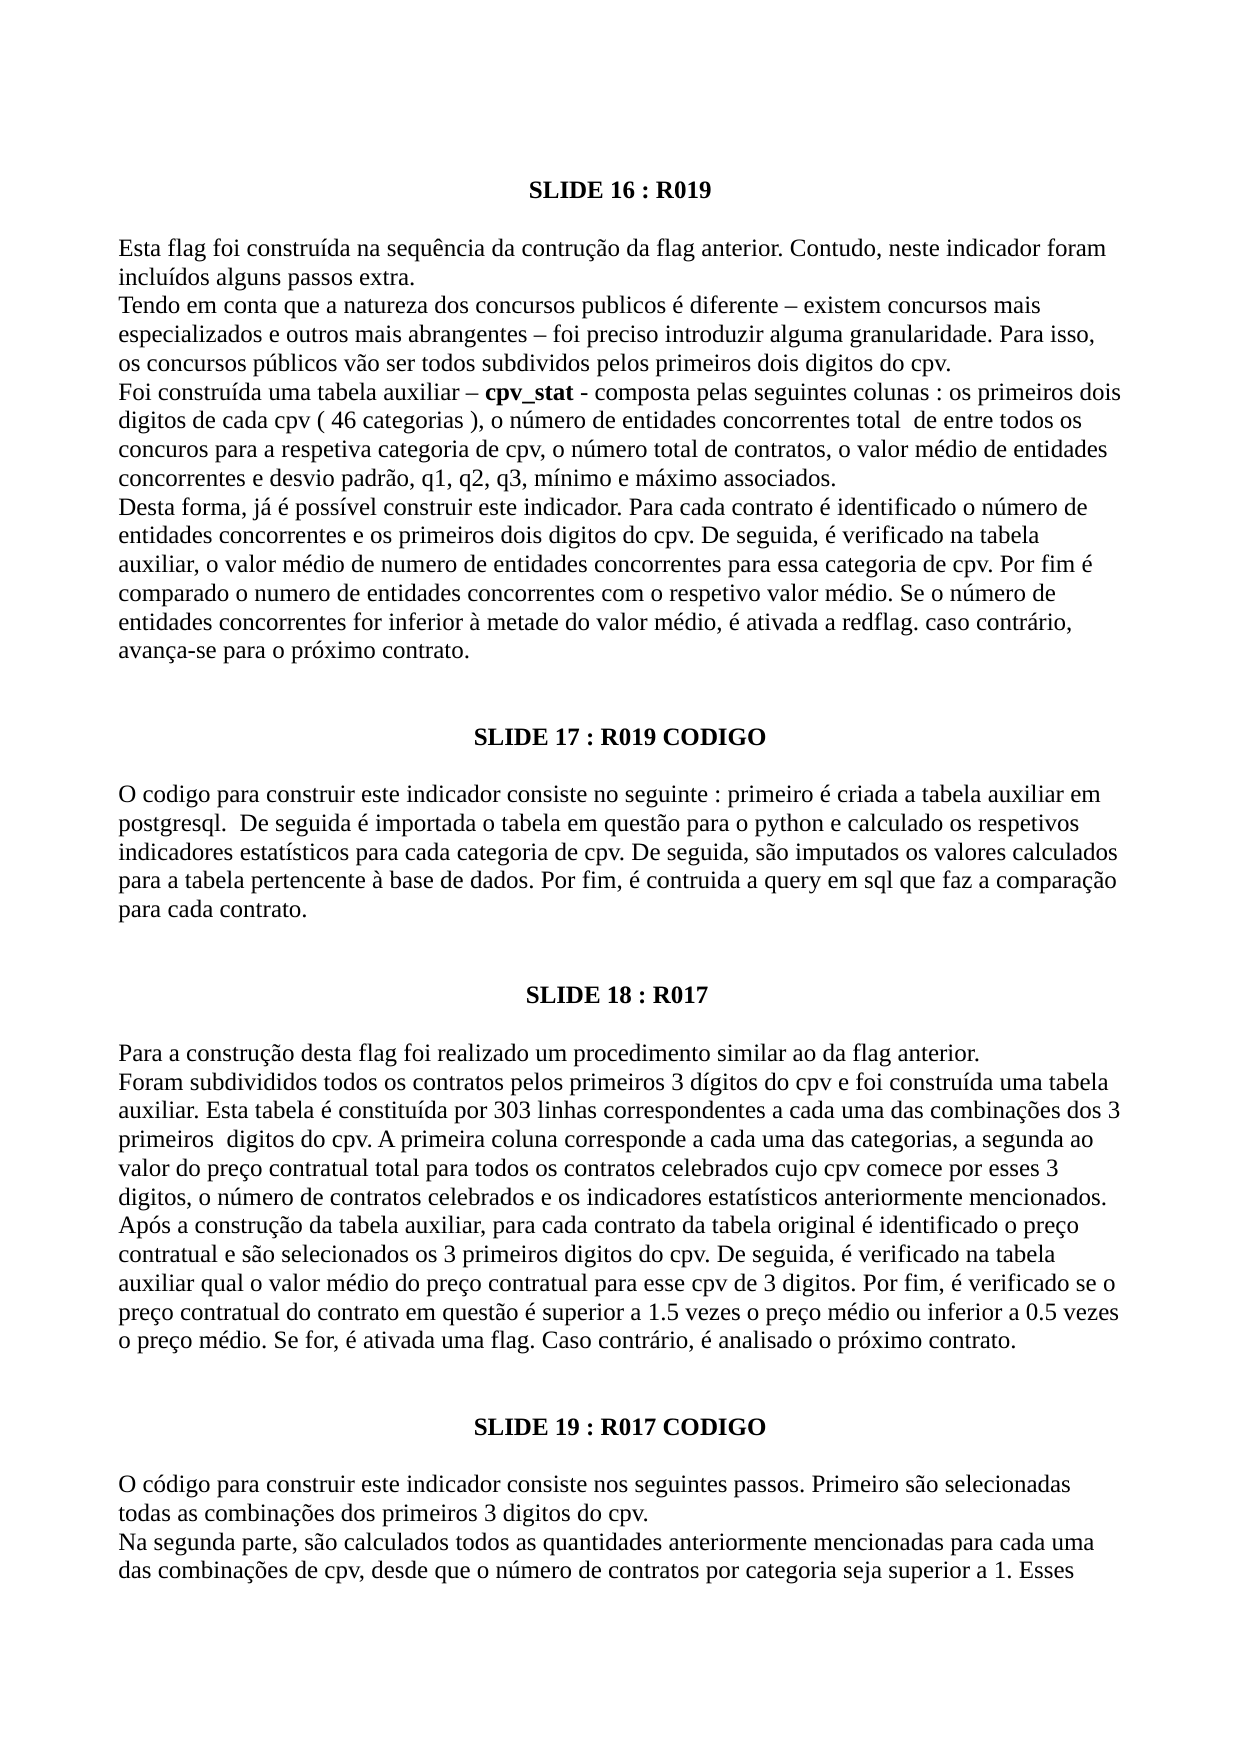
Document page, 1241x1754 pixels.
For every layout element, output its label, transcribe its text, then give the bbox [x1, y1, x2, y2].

text Foram subdivididos todos os contratos pelos primeiros 3 dígitos do cpv e foi construída uma tabela auxiliar. Esta tabela é constituída por 303 linhas correspondentes a cada uma das combinações dos 3 primeiros digitos do cpv. A primeira coluna corresponde a cada uma das categorias, a segunda ao valor do preço contratual total para todos os contratos celebrados cujo cpv comece por esses 3 digitos, o número de contratos celebrados e os indicadores estatísticos anteriormente mencionados. [118, 1067, 1122, 1211]
text Na segunda parte, são calculados todos as quantidades anteriormente mencionadas para cada uma das combinações de cpv, desde que o número de contratos por categoria seja superior a 1. Esses [118, 1527, 1122, 1584]
text SLIDE 19 : R017 CODIGO [118, 1412, 1122, 1441]
text Foi construída uma tabela auxiliar – cpv_stat - composta pelas seguintes colunas : os primeiros dois digitos de cada cpv ( 46 categorias ), o número de entidades concorrentes total de entre todos os concuros para a respetiva categoria de cpv, o número total de contratos, o valor médio de entidades concorrentes e desvio padrão, q1, q2, q3, mínimo e máximo associados. [118, 377, 1122, 492]
text Para a construção desta flag foi realizado um procedimento similar ao da flag anterior. [118, 1038, 1122, 1067]
text O codigo para construir este indicador consiste no seguinte : primeiro é criada a tabela auxiliar em postgresql. De seguida é importada o tabela em questão para o python e calculado os respetivos indicadores estatísticos para cada categoria de cpv. De seguida, são imputados os valores calculados para a tabela pertencente à base de dados. Por fim, é contruida a query em sql que faz a comparação para cada contrato. [118, 779, 1122, 923]
text SLIDE 16 : R019 [118, 176, 1122, 204]
text SLIDE 18 : R017 [118, 981, 1122, 1009]
text Esta flag foi construída na sequência da contrução da flag anterior. Contudo, neste indicador foram incluídos alguns passos extra. [118, 233, 1122, 291]
text Após a construção da tabela auxiliar, para cada contrato da tabela original é identificado o preço contratual e são selecionados os 3 primeiros digitos do cpv. De seguida, é verificado na tabela auxiliar qual o valor médio do preço contratual para esse cpv de 3 digitos. Por fim, é verificado se o preço contratual do contrato em questão é superior a 1.5 vezes o preço médio ou inferior a 0.5 vezes o preço médio. Se for, é ativada uma flag. Caso contrário, é analisado o próximo contrato. [118, 1211, 1122, 1354]
text Desta forma, já é possível construir este indicador. Para cada contrato é identificado o número de entidades concorrentes e os primeiros dois digitos do cpv. De seguida, é verificado na tabela auxiliar, o valor médio de numero de entidades concorrentes para essa categoria de cpv. Por fim é comparado o numero de entidades concorrentes com o respetivo valor médio. Se o número de entidades concorrentes for inferior à metade do valor médio, é ativada a redflag. caso contrário, avança-se para o próximo contrato. [118, 492, 1122, 664]
text SLIDE 17 : R019 CODIGO [118, 722, 1122, 751]
text Tendo em conta que a natureza dos concursos publicos é diferente – existem concursos mais especializados e outros mais abrangentes – foi preciso introduzir alguma granularidade. Para isso, os concursos públicos vão ser todos subdividos pelos primeiros dois digitos do cpv. [118, 291, 1122, 377]
text O código para construir este indicador consiste nos seguintes passos. Primeiro são selecionadas todas as combinações dos primeiros 3 digitos do cpv. [118, 1469, 1122, 1527]
